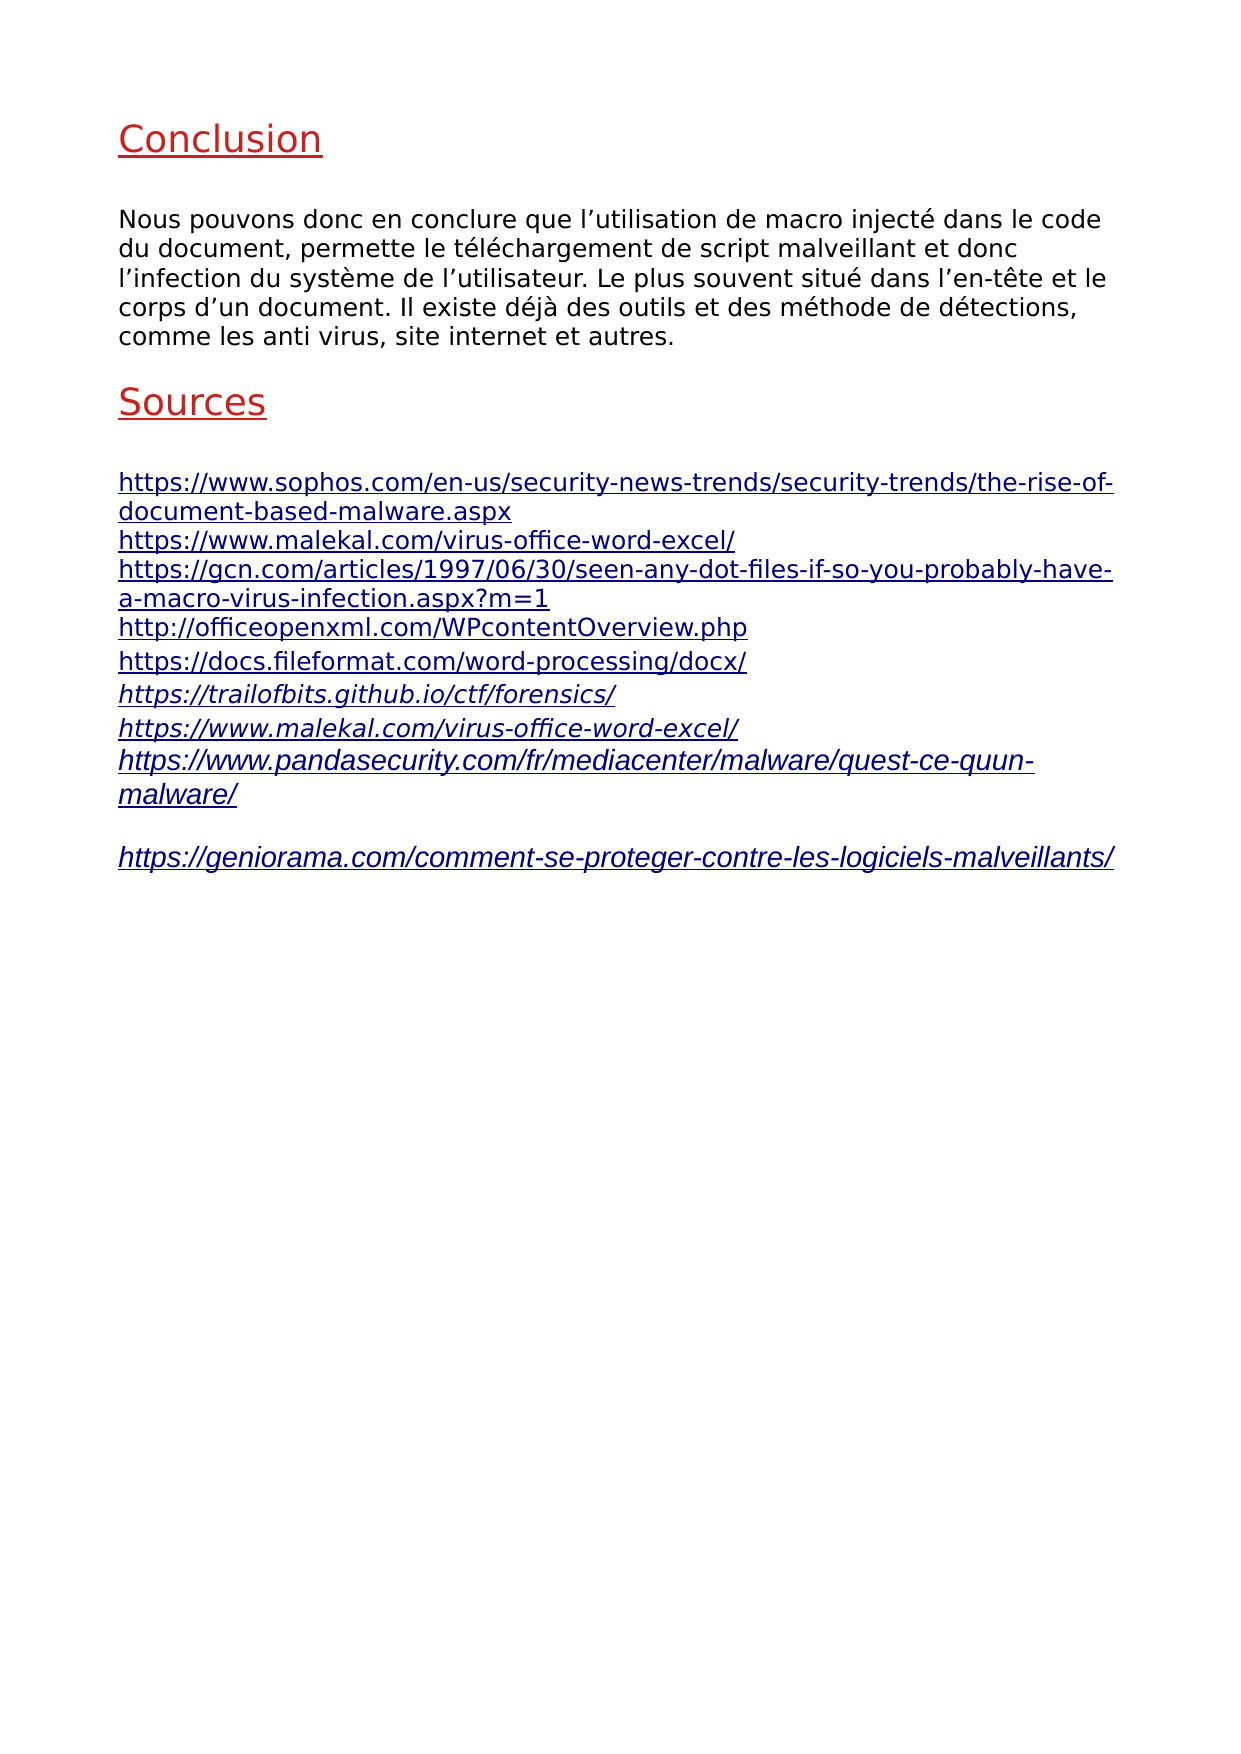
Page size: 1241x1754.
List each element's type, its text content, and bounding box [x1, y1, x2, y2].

text https://gcn.com/articles/1997/06/30/seen-any-dot-files-if-so-you-probably-have-a-macro-virus-infection.aspx?m=1 [118, 555, 1122, 613]
text Sources [118, 380, 1122, 424]
text https://docs.fileformat.com/word-processing/docx/ [118, 647, 1122, 676]
text https://www.malekal.com/virus-office-word-excel/ [118, 526, 1122, 555]
text Conclusion [118, 118, 1122, 162]
text https://trailofbits.github.io/ctf/forensics/ [118, 681, 1122, 710]
text Nous pouvons donc en conclure que l’utilisation de macro injecté dans le code du document, permette le téléchargement de script malveillant et donc l’infection du système de l’utilisateur. Le plus souvent situé dans l’en-tête et le corps d’un document. Il existe déjà des outils et des méthode de détections, comme les anti virus, site internet et autres. [118, 205, 1122, 351]
text https://www.malekal.com/virus-office-word-excel/ [118, 714, 1122, 743]
text https://www.sophos.com/en-us/security-news-trends/security-trends/the-rise-of-document-based-malware.aspx [118, 468, 1122, 526]
text https://geniorama.com/comment-se-proteger-contre-les-logiciels-malveillants/ [118, 839, 1122, 873]
text https://www.pandasecurity.com/fr/mediacenter/malware/quest-ce-quun-malware/ [118, 743, 1122, 810]
text http://officeopenxml.com/WPcontentOverview.php [118, 613, 1122, 643]
